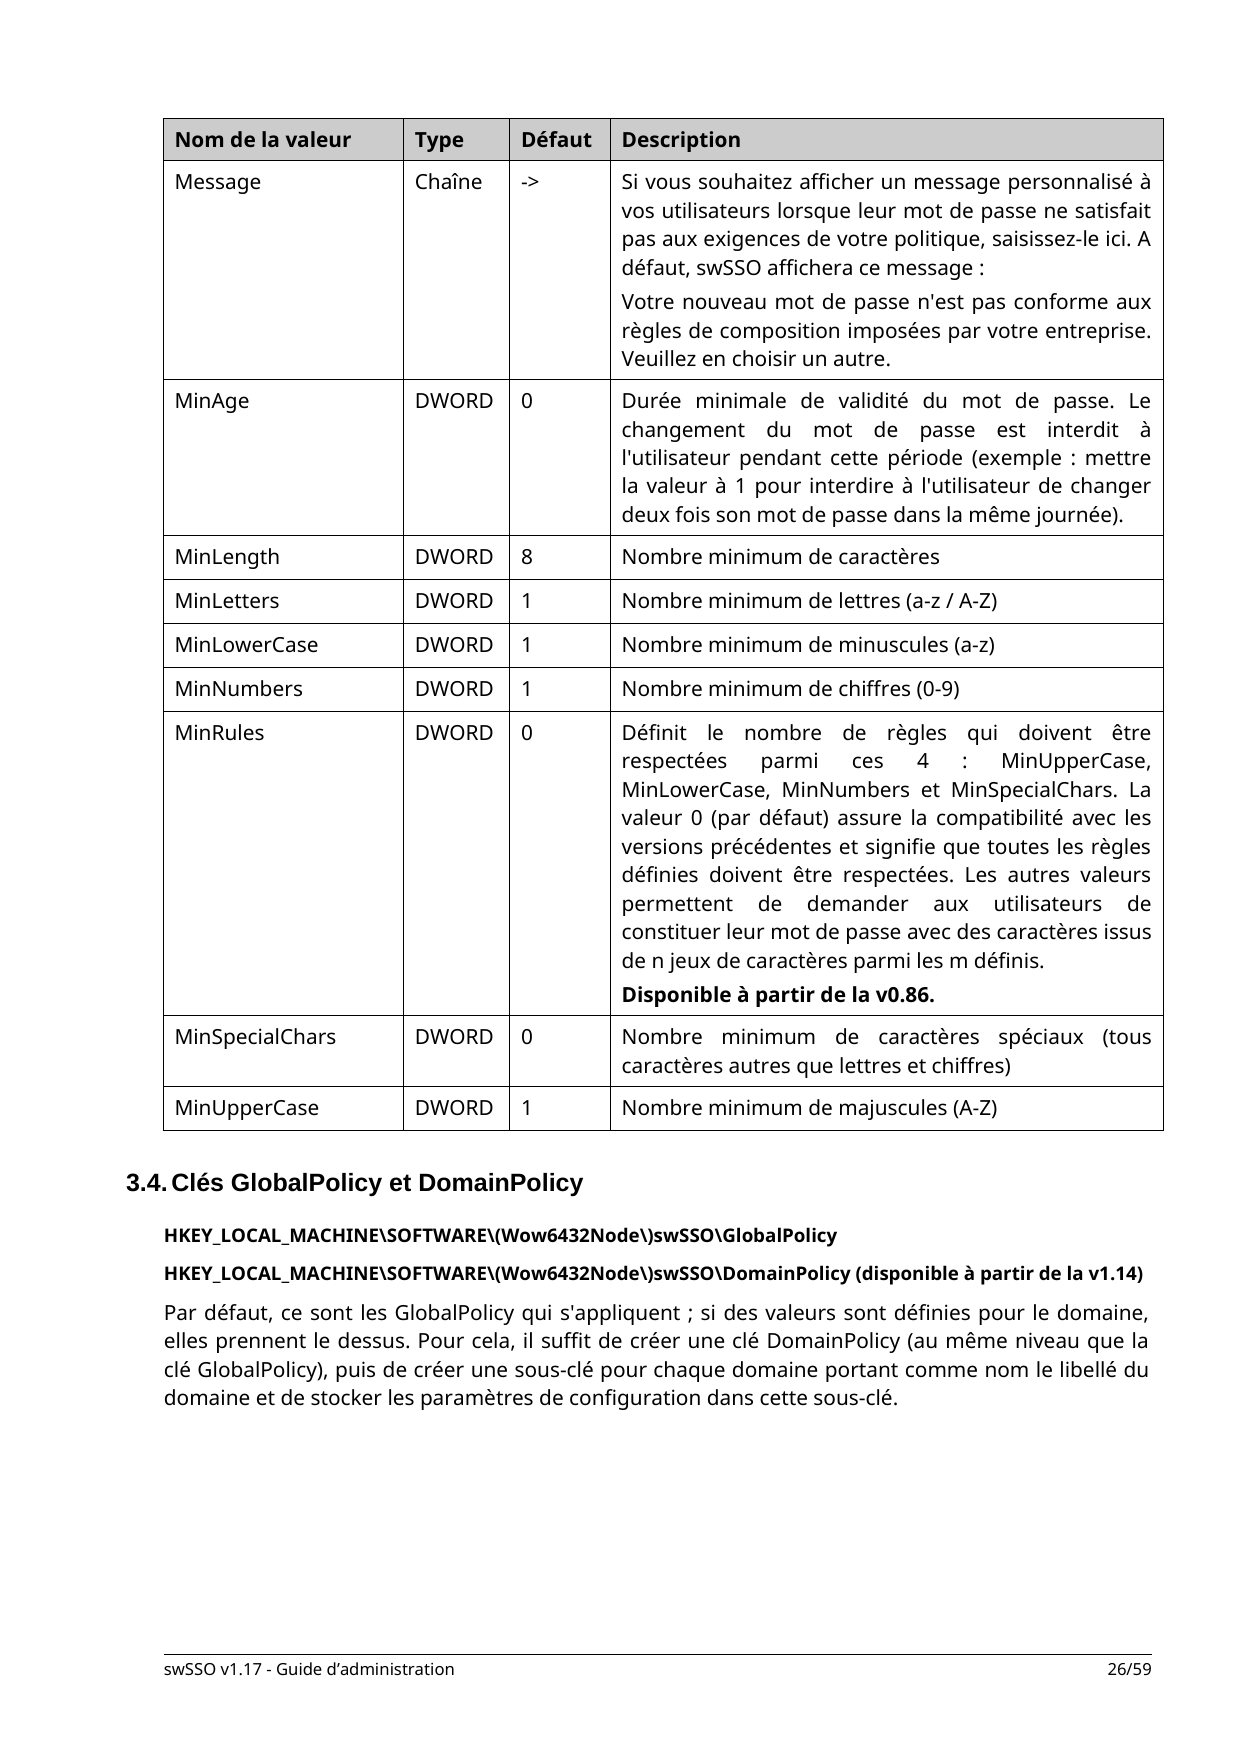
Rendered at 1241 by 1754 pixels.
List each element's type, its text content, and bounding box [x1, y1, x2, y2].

table_cell 1 [510, 624, 610, 667]
table_cell DWORD [404, 380, 509, 535]
table_header Nom de la valeur [164, 119, 403, 160]
table_cell MinNumbers [164, 668, 403, 711]
table_cell MinLetters [164, 580, 403, 623]
table_cell Chaîne [404, 161, 509, 379]
text HKEY_LOCAL_MACHINE\SOFTWARE\(Wow6432Node\)swSSO\GlobalPolicy [164, 1222, 1152, 1247]
table_cell 0 [510, 380, 610, 535]
table_cell Si vous souhaitez afficher un message personnalisé à vos utilisateurs lorsque leur mot de passe ne satisfait pas aux exigences de votre politique, saisissez-le ici. A défaut, swSSO affichera ce message : Votre nouveau mot de passe n'est pas conforme aux règles de composition imposées par votre entreprise. Veuillez en choisir un autre. [611, 161, 1163, 379]
table_header Défaut [510, 119, 610, 160]
table_cell DWORD [404, 1016, 509, 1086]
table_cell MinSpecialChars [164, 1016, 403, 1086]
table_cell DWORD [404, 624, 509, 667]
text HKEY_LOCAL_MACHINE\SOFTWARE\(Wow6432Node\)swSSO\DomainPolicy (disponible à partir de la v1.14) [164, 1260, 1152, 1285]
subtitle Clés GlobalPolicy et DomainPolicy [126, 1168, 1152, 1197]
table_cell -> [510, 161, 610, 379]
table_cell Définit le nombre de règles qui doivent être respectées parmi ces 4 : MinUpperCase, MinLowerCase, MinNumbers et MinSpecialChars. La valeur 0 (par défaut) assure la compatibilité avec les versions précédentes et signifie que toutes les règles définies doivent être respectées. Les autres valeurs permettent de demander aux utilisateurs de constituer leur mot de passe avec des caractères issus de n jeux de caractères parmi les m définis. Disponible à partir de la v0.86. [611, 712, 1163, 1015]
table_cell DWORD [404, 668, 509, 711]
table_cell MinUpperCase [164, 1087, 403, 1129]
table_cell 1 [510, 1087, 610, 1129]
table_header Description [611, 119, 1163, 160]
table_cell Nombre minimum de caractères spéciaux (tous caractères autres que lettres et chiffres) [611, 1016, 1163, 1086]
table_cell MinAge [164, 380, 403, 535]
table_cell 1 [510, 668, 610, 711]
table_cell 0 [510, 1016, 610, 1086]
table_cell MinLowerCase [164, 624, 403, 667]
table_cell Nombre minimum de lettres (a-z / A-Z) [611, 580, 1163, 623]
table_cell DWORD [404, 580, 509, 623]
table_cell MinLength [164, 536, 403, 579]
table_cell Nombre minimum de majuscules (A-Z) [611, 1087, 1163, 1129]
table_cell MinRules [164, 712, 403, 1015]
table_cell 1 [510, 580, 610, 623]
table_cell DWORD [404, 712, 509, 1015]
table_cell DWORD [404, 1087, 509, 1129]
text Par défaut, ce sont les GlobalPolicy qui s'appliquent ; si des valeurs sont définies pour le domaine, elles prennent le dessus. Pour cela, il suffit de créer une clé DomainPolicy (au même niveau que la clé GlobalPolicy), puis de créer une sous-clé pour chaque domaine portant comme nom le libellé du domaine et de stocker les paramètres de configuration dans cette sous-clé. [164, 1298, 1152, 1412]
table_header Type [404, 119, 509, 160]
table_cell 8 [510, 536, 610, 579]
table_cell Nombre minimum de caractères [611, 536, 1163, 579]
table_cell Message [164, 161, 403, 379]
table_cell 0 [510, 712, 610, 1015]
table_cell DWORD [404, 536, 509, 579]
table_cell Nombre minimum de chiffres (0-9) [611, 668, 1163, 711]
table_cell Nombre minimum de minuscules (a-z) [611, 624, 1163, 667]
table_cell Durée minimale de validité du mot de passe. Le changement du mot de passe est interdit à l'utilisateur pendant cette période (exemple : mettre la valeur à 1 pour interdire à l'utilisateur de changer deux fois son mot de passe dans la même journée). [611, 380, 1163, 535]
